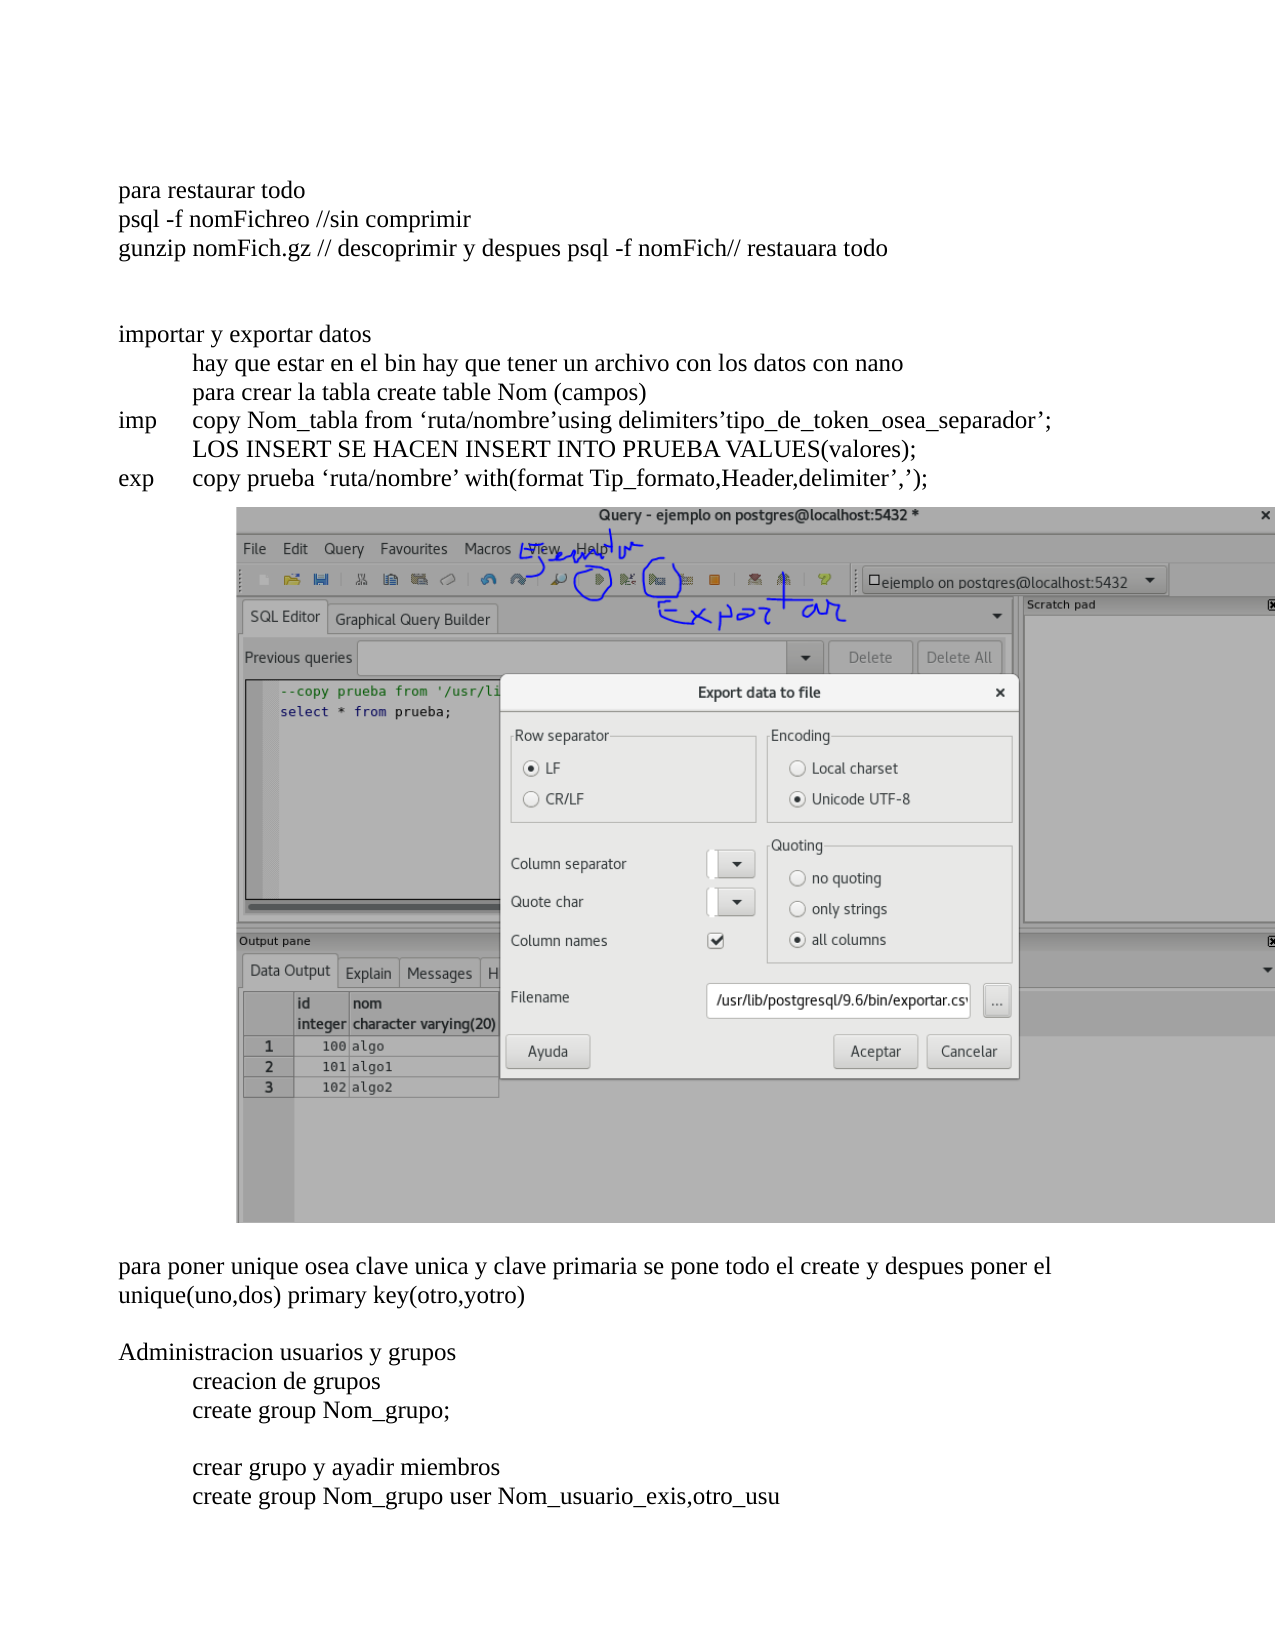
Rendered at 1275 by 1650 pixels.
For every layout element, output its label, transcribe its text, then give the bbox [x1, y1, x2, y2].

text Administracion usuarios y grupos [118, 1337, 1157, 1366]
picture [236, 507, 1275, 1223]
text para restaurar todo [118, 176, 1157, 204]
text crear grupo y ayadir miembros [118, 1452, 1157, 1481]
text psql -f nomFichreo //sin comprimir [118, 204, 1157, 233]
text gunzip nomFich.gz // descoprimir y despues psql -f nomFich// restauara todo [118, 233, 1157, 262]
text imp copy Nom_tabla from ‘ruta/nombre’using delimiters’tipo_de_token_osea_separador’; [118, 406, 1157, 434]
text para crear la tabla create table Nom (campos) [118, 377, 1157, 406]
text LOS INSERT SE HACEN INSERT INTO PRUEBA VALUES(valores); [118, 434, 1157, 463]
text importar y exportar datos [118, 319, 1157, 348]
text creacion de grupos [118, 1366, 1157, 1395]
text create group Nom_grupo; [118, 1395, 1157, 1424]
text hay que estar en el bin hay que tener un archivo con los datos con nano [118, 348, 1157, 377]
text para poner unique osea clave unica y clave primaria se pone todo el create y despues poner el unique(uno,dos) primary key(otro,yotro) [118, 1251, 1157, 1309]
text create group Nom_grupo user Nom_usuario_exis,otro_usu [118, 1481, 1157, 1510]
text exp copy prueba ‘ruta/nombre’ with(format Tip_formato,Header,delimiter’,’); [118, 463, 1157, 492]
